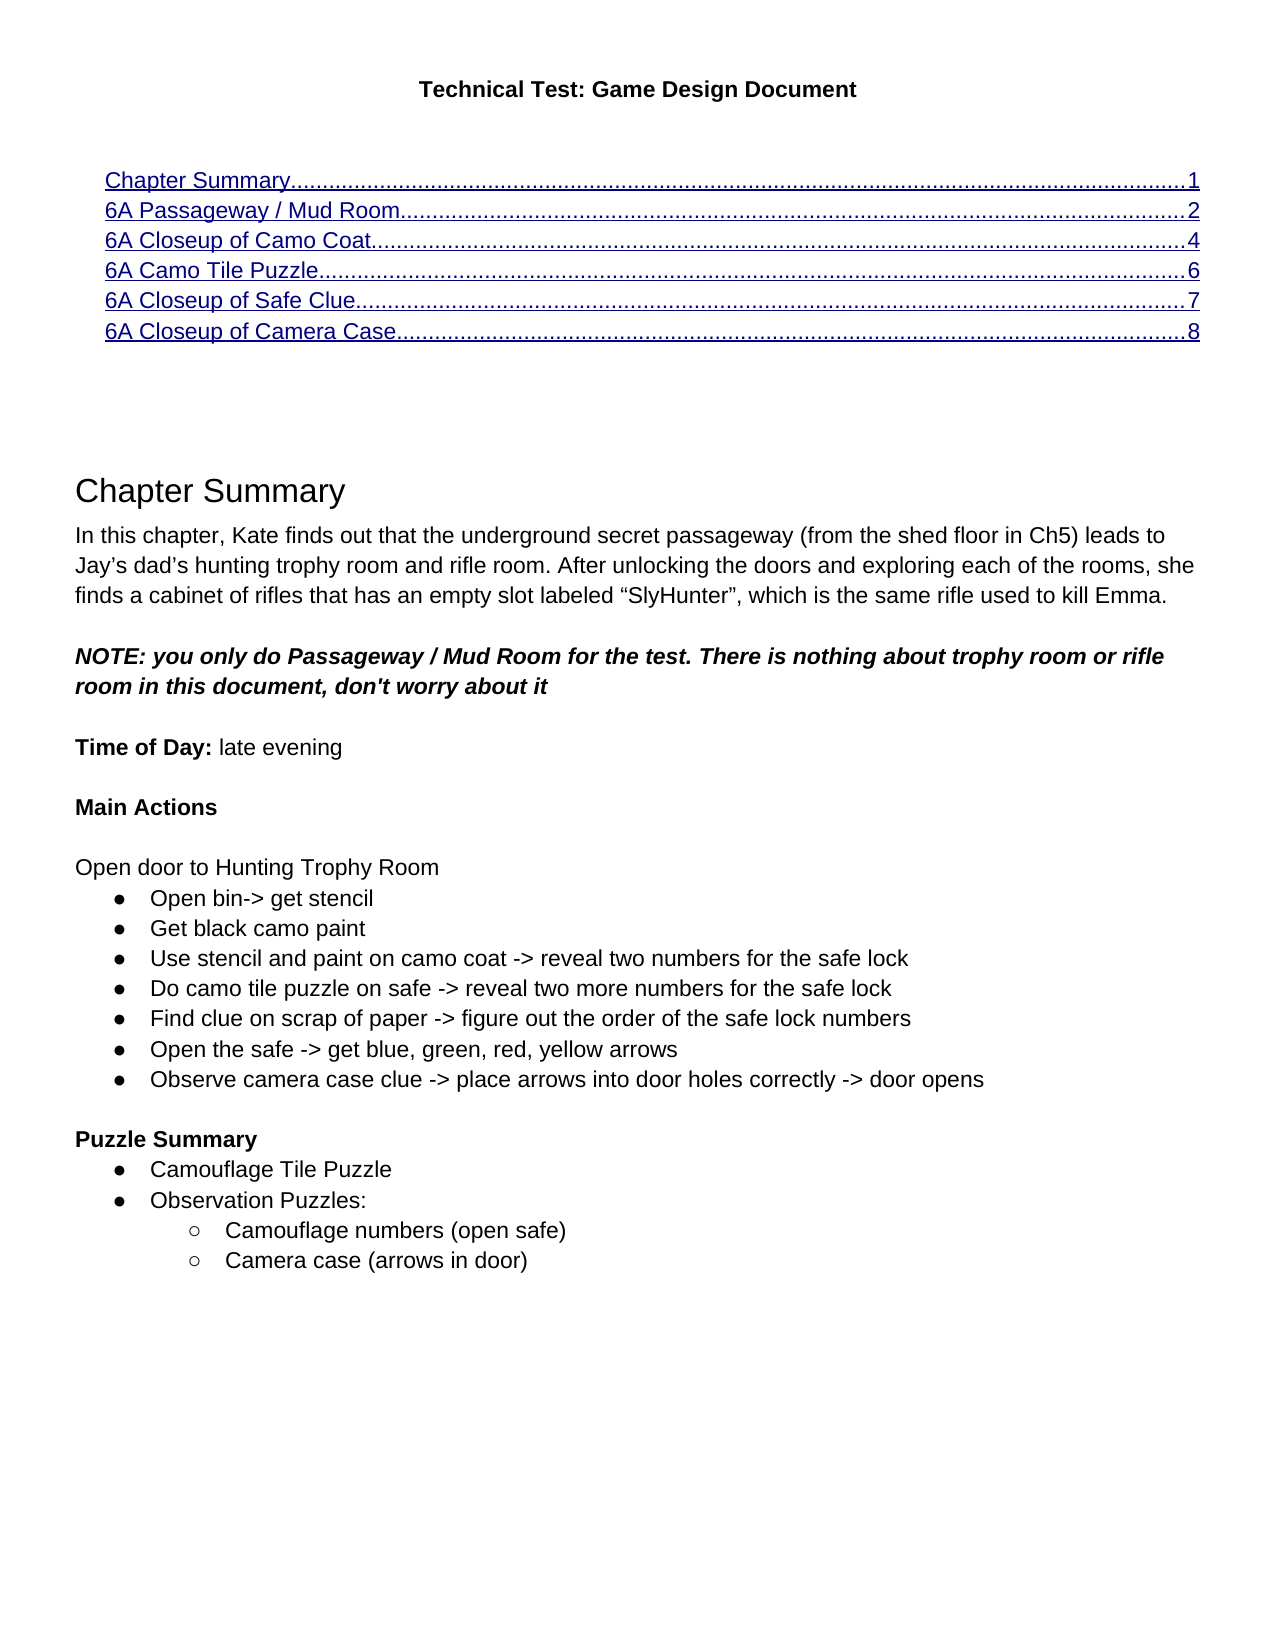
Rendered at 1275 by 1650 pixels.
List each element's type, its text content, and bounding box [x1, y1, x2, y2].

list Use stencil and paint on camo coat -> reveal two numbers for the safe lock [112, 945, 1200, 971]
text Technical Test: Game Design Document [75, 76, 1200, 102]
list Observation Puzzles: [112, 1187, 1200, 1213]
text 6A Closeup of Camera Case 8 [104, 318, 1200, 340]
list Find clue on scrap of paper -> figure out the order of the safe lock numbers [112, 1005, 1200, 1032]
text Time of Day: late evening [75, 733, 1200, 760]
list Camouflage numbers (open safe) [187, 1217, 1200, 1243]
text 6A Closeup of Safe Clue 7 [104, 287, 1200, 310]
text 6A Closeup of Camo Coat 4 [104, 227, 1200, 250]
subtitle Chapter Summary [75, 471, 1200, 509]
list Do camo tile puzzle on safe -> reveal two more numbers for the safe lock [112, 975, 1200, 1001]
text 6A Camo Tile Puzzle 6 [104, 257, 1200, 280]
text Chapter Summary 1 [104, 167, 1200, 189]
text 6A Passageway / Mud Room 2 [104, 197, 1200, 220]
list Camera case (arrows in door) [187, 1247, 1200, 1273]
list Open bin-> get stencil [112, 884, 1200, 911]
list Get black camo paint [112, 915, 1200, 941]
text Open door to Hunting Trophy Room [75, 854, 1200, 881]
text Puzzle Summary [75, 1126, 1200, 1152]
text Main Actions [75, 794, 1200, 820]
list Observe camera case clue -> place arrows into door holes correctly -> door opens [112, 1066, 1200, 1092]
list Open the safe -> get blue, green, red, yellow arrows [112, 1036, 1200, 1062]
text In this chapter, Kate finds out that the underground secret passageway (from the shed floor in Ch5) leads to Jay’s dad’s hunting trophy room and rifle room. After unlocking the doors and exploring each of the rooms, she finds a cabinet of rifles that has an empty slot labeled “SlyHunter”, which is the same rifle used to kill Emma. [75, 522, 1200, 609]
list Camouflage Tile Puzzle [112, 1156, 1200, 1183]
text NOTE: you only do Passageway / Mud Room for the test. There is nothing about trophy room or rifle room in this document, don't worry about it [75, 643, 1200, 699]
